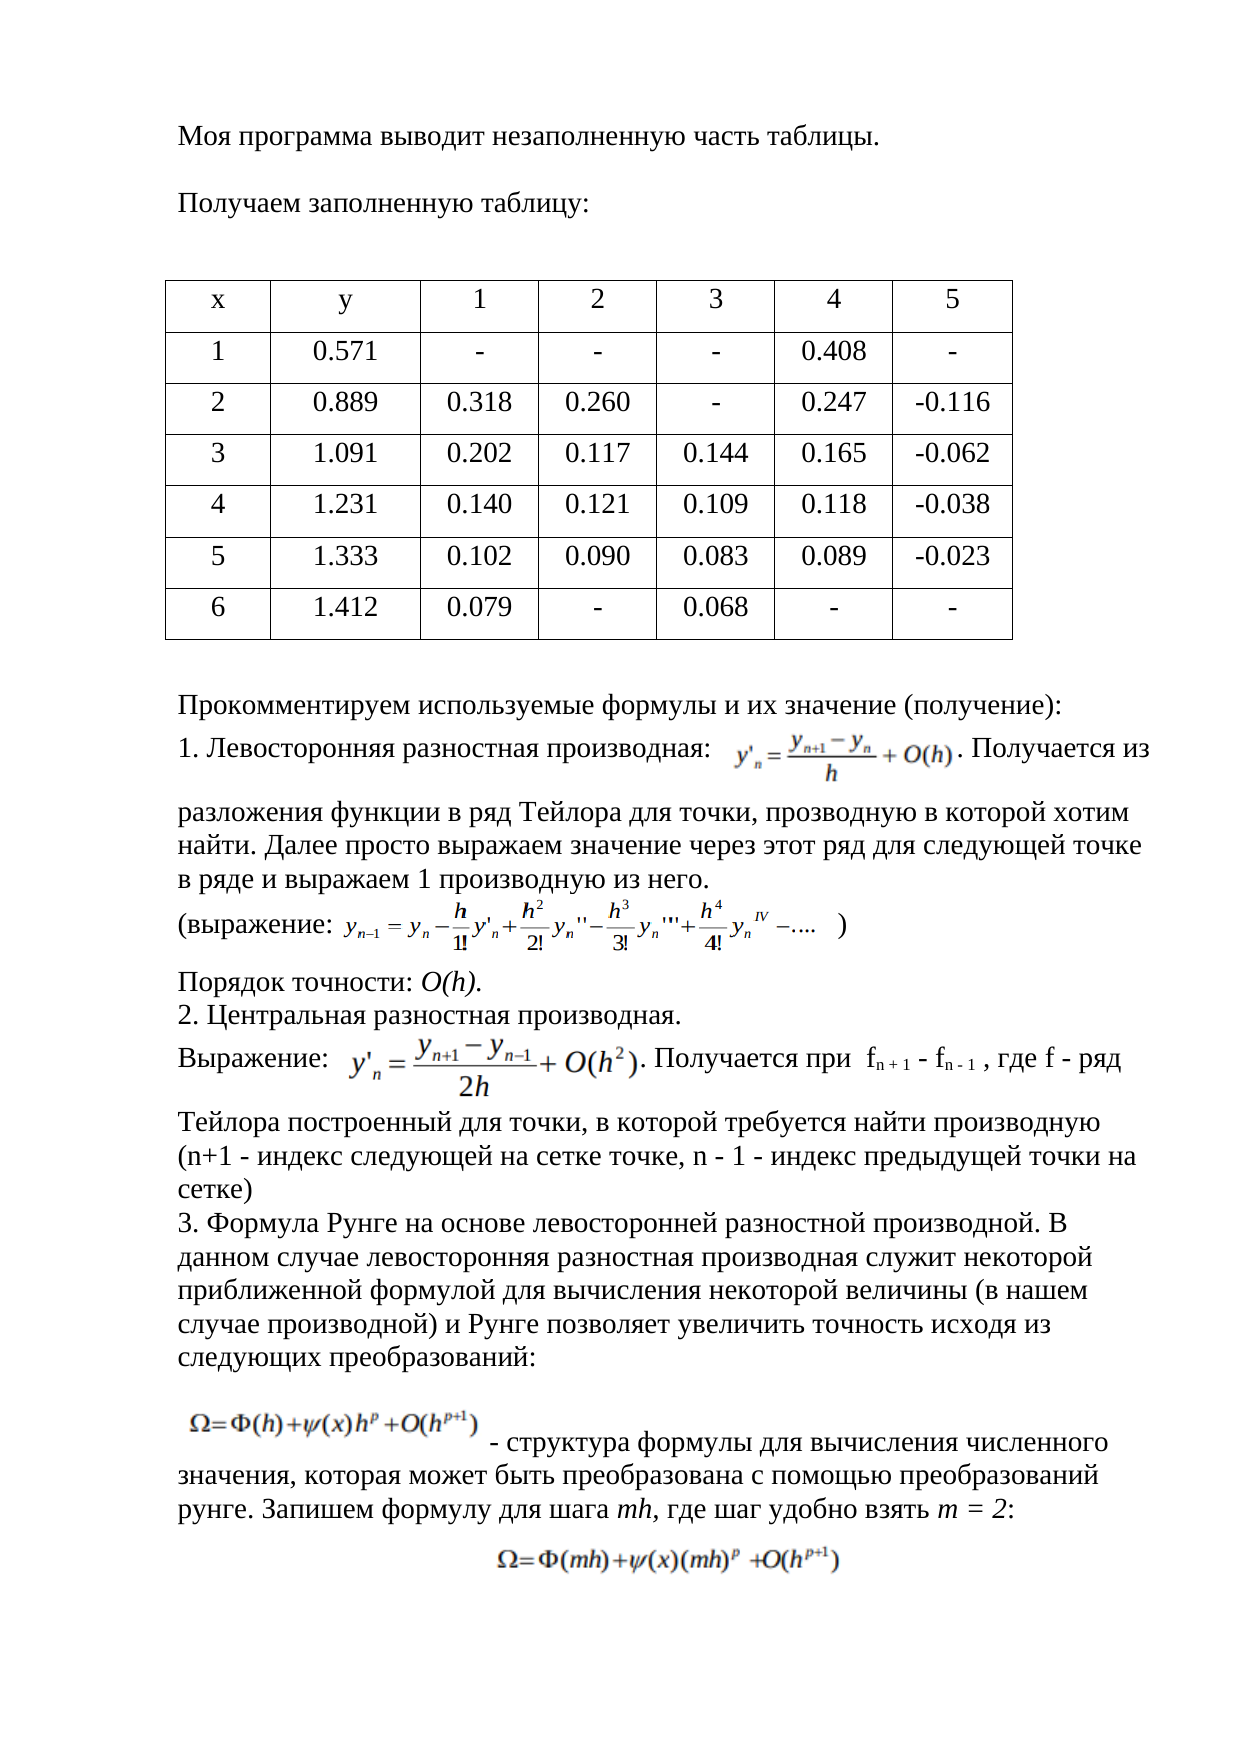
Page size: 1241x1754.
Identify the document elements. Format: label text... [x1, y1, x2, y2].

table_cell 0.165 [775, 435, 892, 485]
table_cell 0.068 [657, 589, 774, 639]
table_cell 0.144 [657, 435, 774, 485]
table_cell 0.202 [421, 435, 538, 485]
picture [340, 894, 838, 964]
text 1. Левосторонняя разностная производная: . Получается из разложения функции в ряд Тейлора для точки, прозводную в которой хотим найти. Далее просто выражаем значение через этот ряд для следующей точке в ряде и выражаем 1 производную из него. [177, 721, 1152, 894]
table_header y [271, 281, 420, 332]
table_cell 1.412 [271, 589, 420, 639]
table_header 5 [893, 281, 1012, 332]
table_cell - [657, 333, 774, 383]
table_cell 0.889 [271, 384, 420, 434]
text 3. Формула Рунге на основе левосторонней разностной производной. В данном случае левосторонняя разностная производная служит некоторой приближенной формулой для вычисления некоторой величины (в нашем случае производной) и Рунге позволяет увеличить точность исходя из следующих преобразований: [177, 1205, 1152, 1373]
table_cell 3 [166, 435, 270, 485]
table_cell 0.408 [775, 333, 892, 383]
text 2. Центральная разностная производная. [177, 997, 1152, 1031]
text (выражение: [177, 894, 340, 964]
table_cell 0.109 [657, 486, 774, 537]
text Моя программа выводит незаполненную часть таблицы. [177, 118, 1152, 152]
table_cell 0.140 [421, 486, 538, 537]
text Прокомментируем используемые формулы и их значение (получение): [177, 687, 1152, 721]
table_cell - [775, 589, 892, 639]
table_cell -0.062 [893, 435, 1012, 485]
table_cell 0.571 [271, 333, 420, 383]
table_cell 1 [166, 333, 270, 383]
table_cell 0.102 [421, 538, 538, 588]
table_cell 0.089 [775, 538, 892, 588]
table_header 1 [421, 281, 538, 332]
table_cell - [893, 333, 1012, 383]
table_cell 0.117 [539, 435, 656, 485]
table_cell 4 [166, 486, 270, 537]
text Выражение: . Получается при fn + 1 - fn - 1 , где f - ряд Тейлора построенный для точки, в которой требуется найти производную (n+1 - индекс следующей на сетке точке, n - 1 - индекс предыдущей точки на сетке) [177, 1031, 1152, 1205]
table_cell - [539, 333, 656, 383]
table_cell 0.118 [775, 486, 892, 537]
table_cell 0.121 [539, 486, 656, 537]
table_cell -0.023 [893, 538, 1012, 588]
table_cell - [539, 589, 656, 639]
table_cell 0.260 [539, 384, 656, 434]
table_cell 6 [166, 589, 270, 639]
text Порядок точности: O(h). [177, 964, 1152, 997]
table_cell 1.333 [271, 538, 420, 588]
picture [177, 1401, 482, 1451]
table_cell - [893, 589, 1012, 639]
table_cell -0.038 [893, 486, 1012, 537]
table_cell 0.247 [775, 384, 892, 434]
picture [483, 1536, 845, 1587]
picture [336, 1031, 640, 1105]
table_cell 2 [166, 384, 270, 434]
text Получаем заполненную таблицу: [177, 185, 1152, 219]
table_cell 0.318 [421, 384, 538, 434]
text - структура формулы для вычисления численного значения, которая может быть преобразована с помощью преобразований рунге. Запишем формулу для шага mh, где шаг удобно взять m = 2: [177, 1401, 1152, 1524]
text ) [838, 894, 1152, 964]
table_header x [166, 281, 270, 332]
table_header 2 [539, 281, 656, 332]
table_cell - [421, 333, 538, 383]
table_header 4 [775, 281, 892, 332]
table_cell 1.231 [271, 486, 420, 537]
picture [718, 720, 957, 794]
table_cell 0.083 [657, 538, 774, 588]
table_cell 5 [166, 538, 270, 588]
table_header 3 [657, 281, 774, 332]
table_cell 0.079 [421, 589, 538, 639]
table_cell - [657, 384, 774, 434]
table_cell 0.090 [539, 538, 656, 588]
table_cell -0.116 [893, 384, 1012, 434]
table_cell 1.091 [271, 435, 420, 485]
